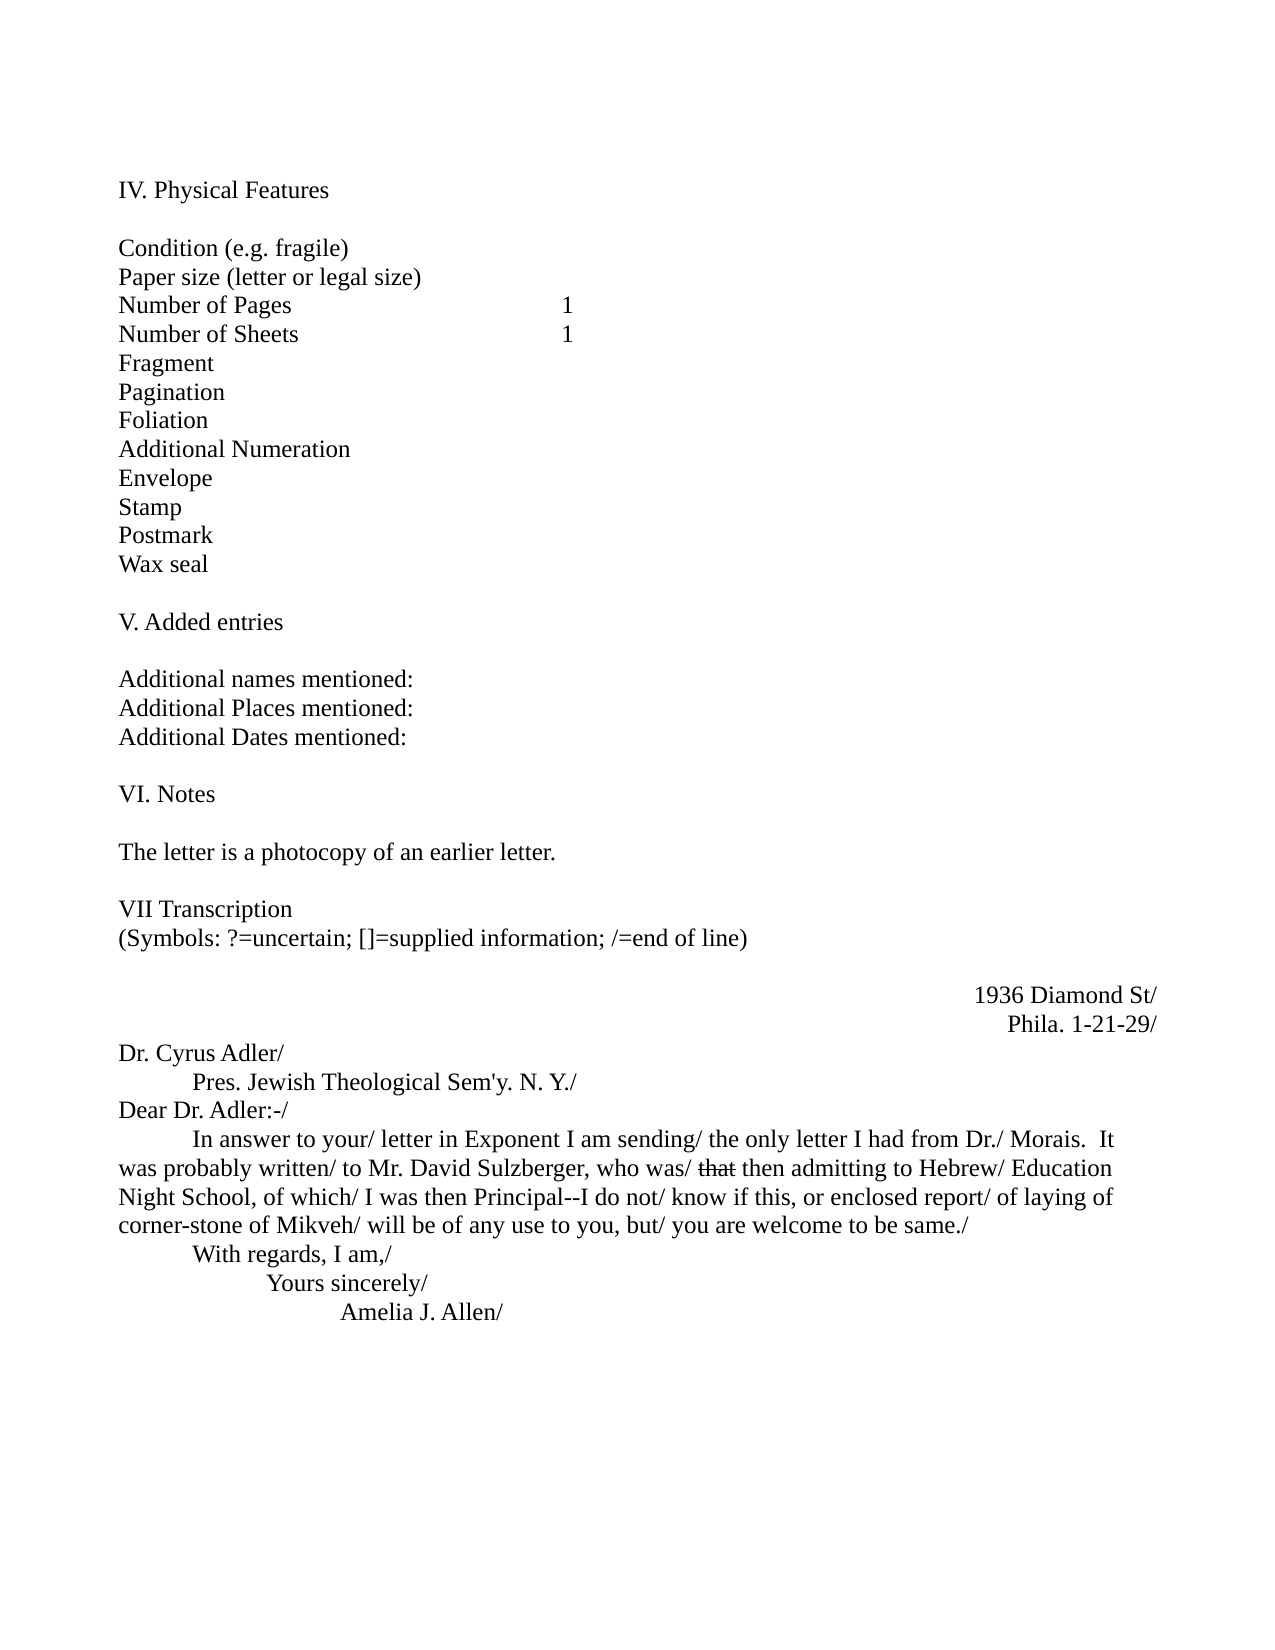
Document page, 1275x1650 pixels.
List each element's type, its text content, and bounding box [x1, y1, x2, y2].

text Additional Dates mentioned: [118, 722, 1157, 751]
text VI. Notes [118, 779, 1157, 808]
text Dear Dr. Adler:-/ [118, 1096, 1157, 1124]
text Number of Pages 1 [118, 291, 1157, 319]
text Pagination [118, 377, 1157, 406]
text Condition (e.g. fragile) [118, 233, 1157, 262]
text In answer to your/ letter in Exponent I am sending/ the only letter I had from Dr./ Morais. It was probably written/ to Mr. David Sulzberger, who was/ that then admitting to Hebrew/ Education Night School, of which/ I was then Principal--I do not/ know if this, or enclosed report/ of laying of corner-stone of Mikveh/ will be of any use to you, but/ you are welcome to be same./ [118, 1124, 1157, 1239]
text IV. Physical Features [118, 176, 1157, 204]
text Dr. Cyrus Adler/ [118, 1038, 1157, 1067]
text Yours sincerely/ [118, 1268, 1157, 1297]
text Postma rk [118, 521, 1157, 549]
text Additional names mentioned: [118, 664, 1157, 693]
text 1936 Diamond St/ [118, 981, 1157, 1009]
text Envelope [118, 463, 1157, 492]
text Phila. 1-21-29/ [118, 1009, 1157, 1038]
text The letter is a photocopy of an earlier letter. [118, 837, 1157, 866]
text Amelia J. Allen/ [118, 1297, 1157, 1326]
text Wax seal [118, 549, 1157, 578]
text Foliation [118, 406, 1157, 434]
text Fragment [118, 348, 1157, 377]
text Additional Numeration [118, 434, 1157, 463]
text V. Added entries [118, 607, 1157, 636]
text Pres. Jewish Theological Sem'y. N. Y./ [118, 1067, 1157, 1096]
text (Symbols: ?=uncertain; []=supplied information; /=end of line) [118, 923, 1157, 952]
text Stamp [118, 492, 1157, 521]
text VII Transcription [118, 894, 1157, 923]
text With regards, I am,/ [118, 1239, 1157, 1268]
text Paper size (letter or legal size) [118, 262, 1157, 291]
text Number of Sheets 1 [118, 319, 1157, 348]
text Additional Places mentioned: [118, 693, 1157, 722]
